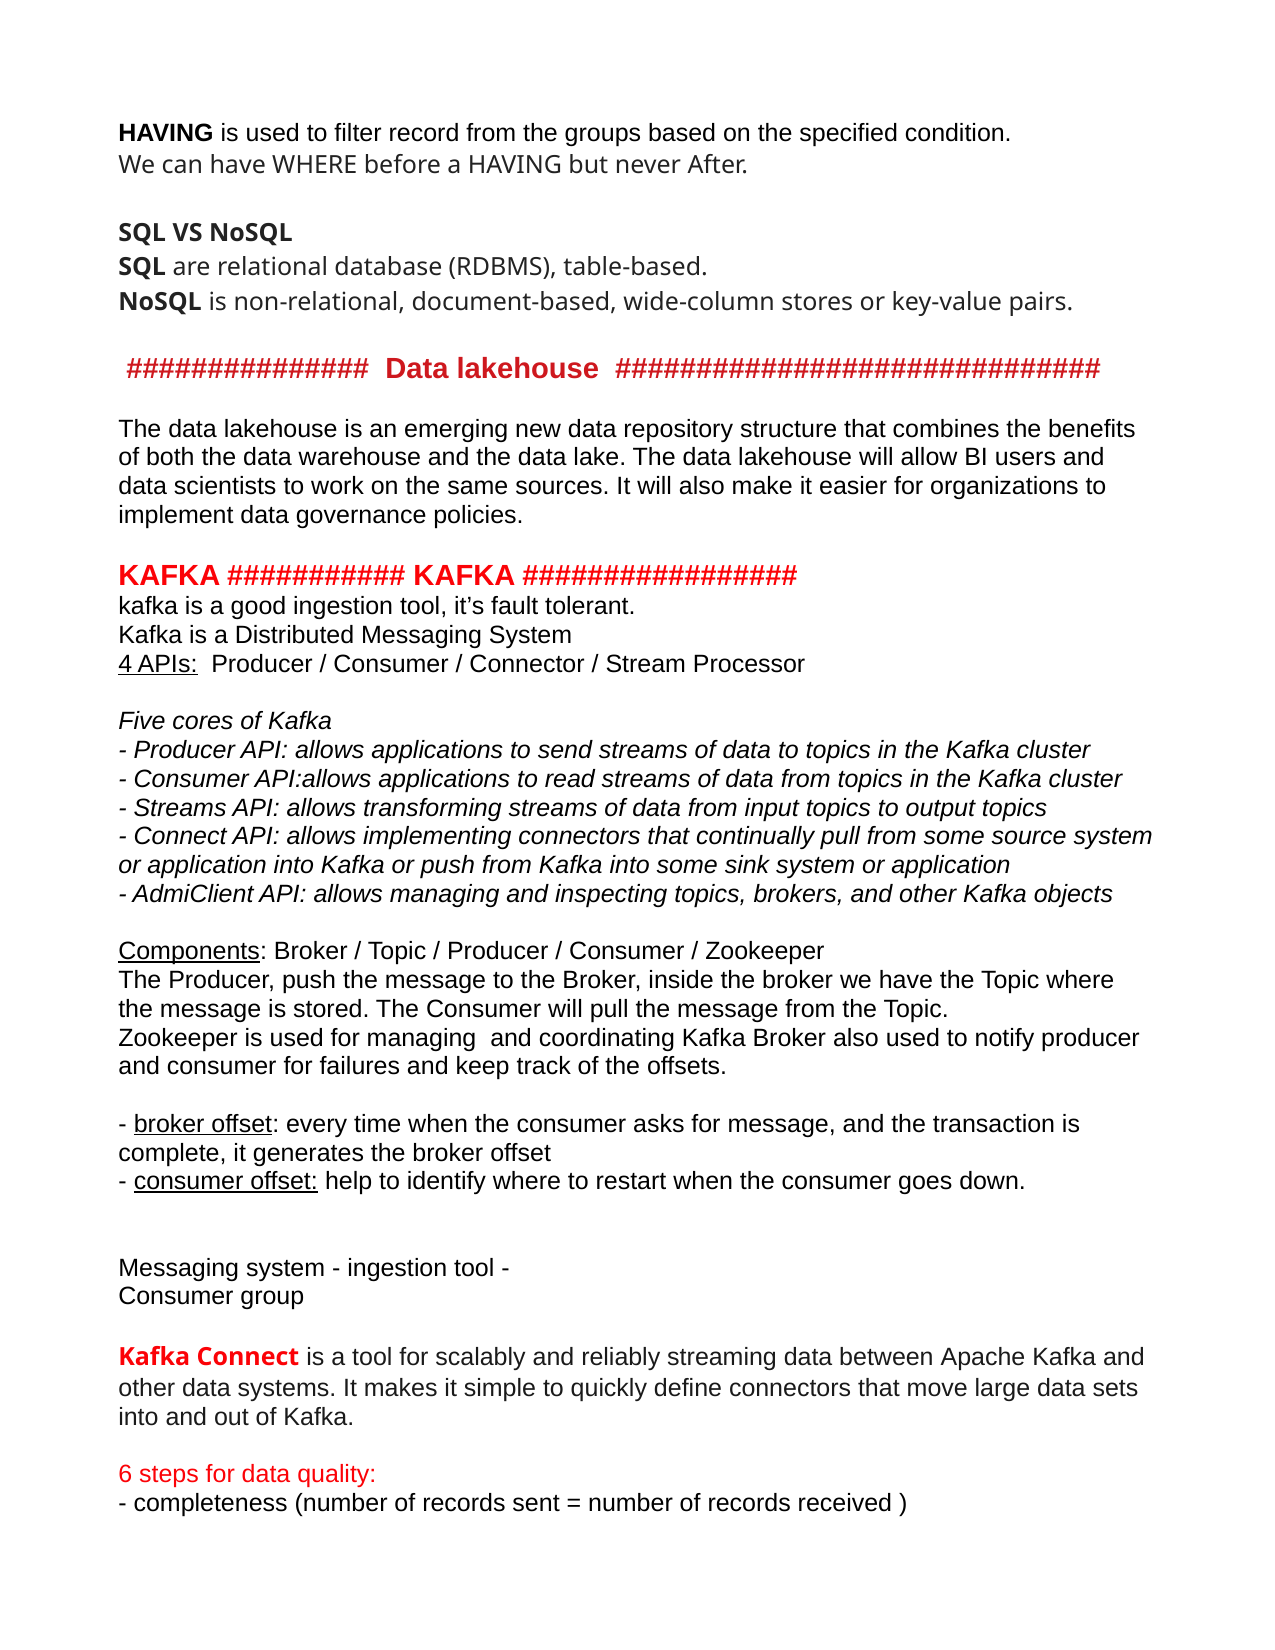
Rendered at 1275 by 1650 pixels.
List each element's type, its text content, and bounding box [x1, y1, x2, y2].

text SQL are relational database (RDBMS), table-based. [118, 249, 1157, 283]
text Messaging system - ingestion tool - [118, 1252, 1157, 1281]
text HAVING is used to filter record from the groups based on the specified condition. [118, 118, 1157, 147]
text Kafka is a Distributed Messaging System [118, 620, 1157, 649]
text - broker offset: every time when the consumer asks for message, and the transaction is complete, it generates the broker offset [118, 1109, 1157, 1166]
text - Streams API: allows transforming streams of data from input topics to output topics [118, 792, 1157, 821]
text The data lakehouse is an emerging new data repository structure that combines the benefits of both the data warehouse and the data lake. The data lakehouse will allow BI users and data scientists to work on the same sources. It will also make it easier for organizations to implement data governance policies. [118, 413, 1157, 528]
text 4 APIs: Producer / Consumer / Connector / Stream Processor [118, 649, 1157, 677]
text Consumer group [118, 1281, 1157, 1310]
text kafka is a good ingestion tool, it’s fault tolerant. [118, 591, 1157, 620]
text - AdmiClient API: allows managing and inspecting topics, brokers, and other Kafka objects [118, 879, 1157, 907]
text NoSQL is non-relational, document-based, wide-column stores or key-value pairs. [118, 283, 1157, 317]
text - Connect API: allows implementing connectors that continually pull from some source system or application into Kafka or push from Kafka into some sink system or application [118, 821, 1157, 879]
text ############### Data lakehouse ############################## [118, 351, 1157, 385]
text - completeness (number of records sent = number of records received ) [118, 1488, 1157, 1517]
text - consumer offset: help to identify where to restart when the consumer goes down. [118, 1166, 1157, 1195]
text Five cores of Kafka [118, 706, 1157, 735]
text KAFKA ########### KAFKA ################# [118, 558, 1157, 591]
text - Consumer API:allows applications to read streams of data from topics in the Kafka cluster [118, 764, 1157, 792]
text Kafka Connect is a tool for scalably and reliably streaming data between Apache Kafka and other data systems. It makes it simple to quickly define connectors that move large data sets into and out of Kafka. [118, 1339, 1157, 1430]
text Components: Broker / Topic / Producer / Consumer / Zookeeper [118, 936, 1157, 965]
text SQL VS NoSQL [118, 215, 1157, 249]
text We can have WHERE before a HAVING but never After. [118, 147, 1157, 181]
text The Producer, push the message to the Broker, inside the broker we have the Topic where the message is stored. The Consumer will pull the message from the Topic. [118, 965, 1157, 1022]
text Zookeeper is used for managing and coordinating Kafka Broker also used to notify producer and consumer for failures and keep track of the offsets. [118, 1022, 1157, 1080]
text - Producer API: allows applications to send streams of data to topics in the Kafka cluster [118, 735, 1157, 764]
text 6 steps for data quality: [118, 1459, 1157, 1488]
